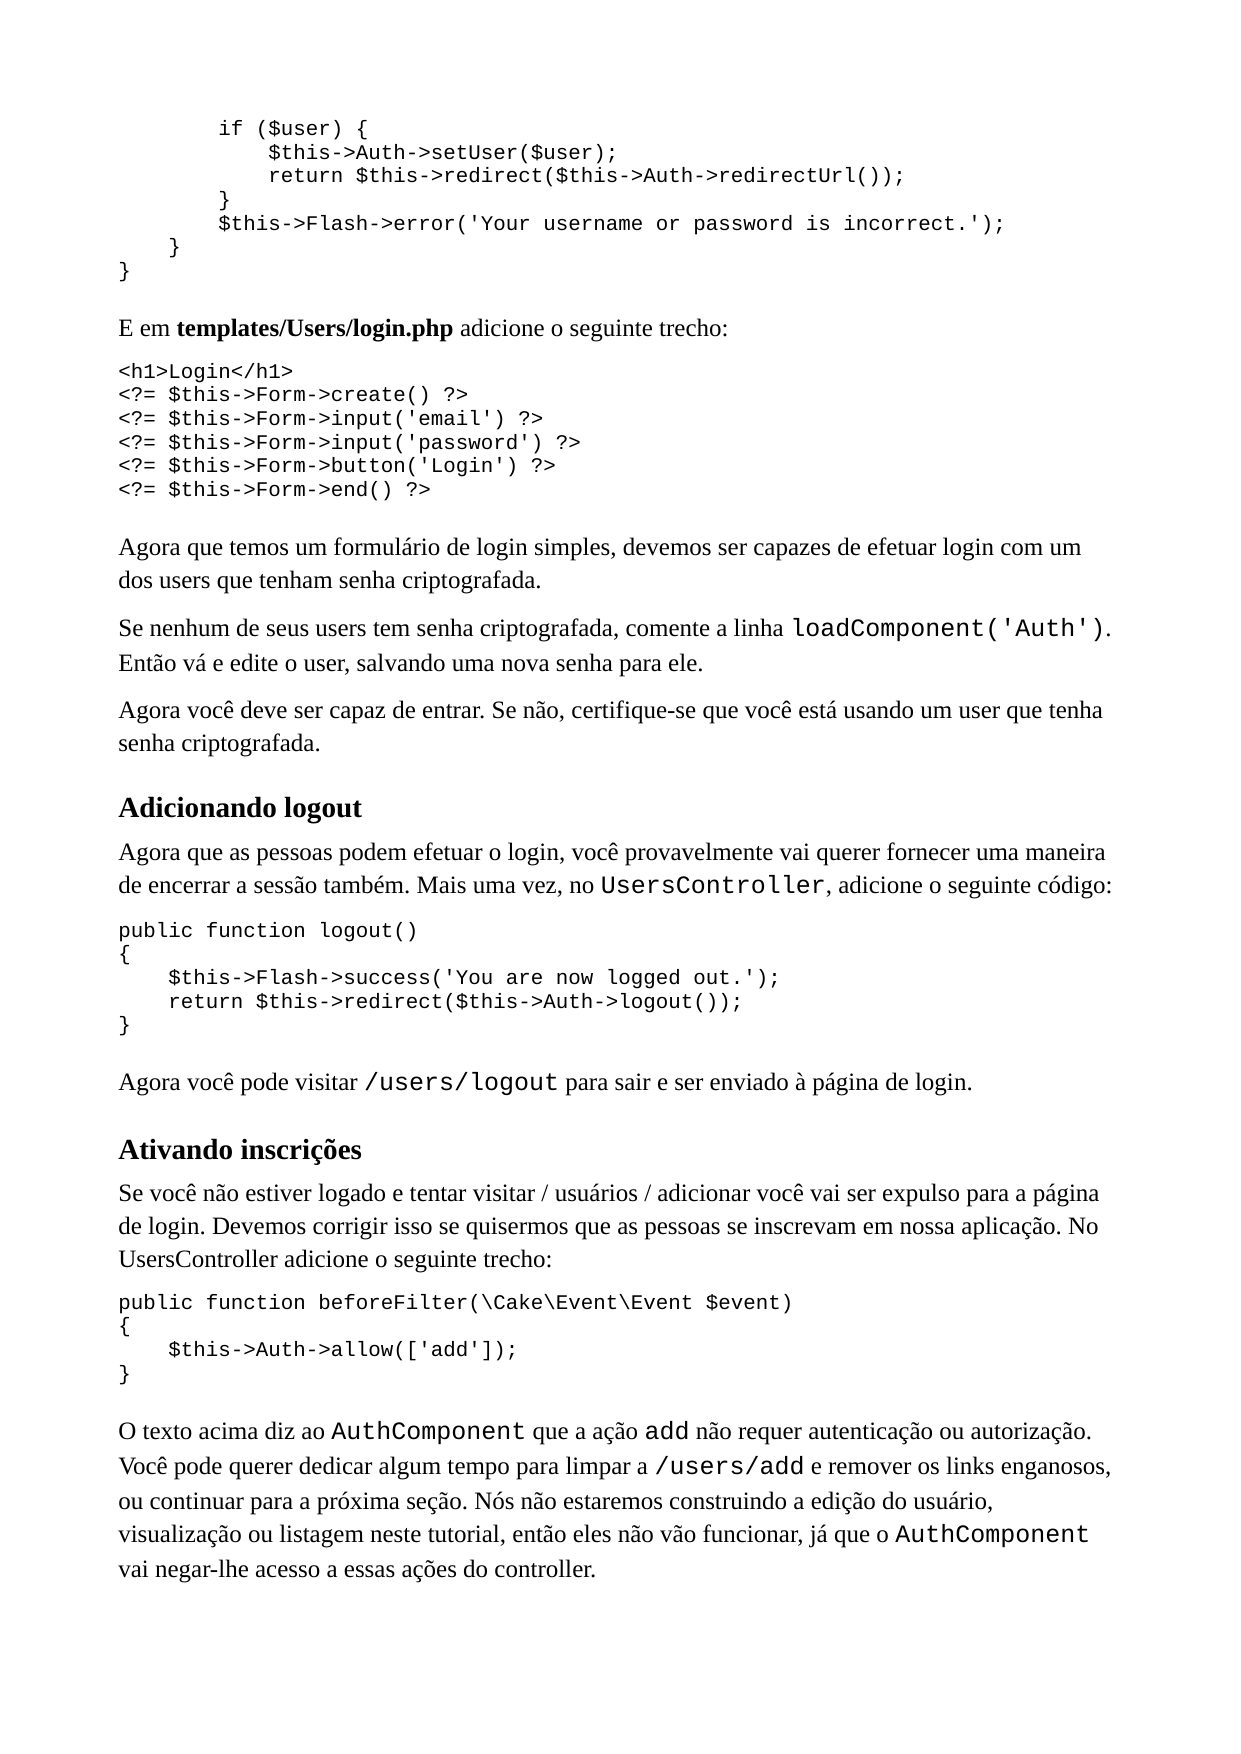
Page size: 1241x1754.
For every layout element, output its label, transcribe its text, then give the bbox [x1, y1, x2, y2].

text public function beforeFilter(\Cake\Event\Event $event) [118, 1292, 1122, 1315]
text $this->Flash->error('Your username or password is incorrect.'); [118, 213, 1122, 236]
subtitle Ativando inscrições [118, 1132, 1122, 1166]
text Agora que temos um formulário de login simples, devemos ser capazes de efetuar login com um dos users que tenham senha criptografada. [118, 532, 1122, 594]
text if ($user) { [118, 118, 1122, 142]
text <?= $this->Form->create() ?> [118, 384, 1122, 408]
text } [118, 189, 1122, 213]
text Agora você deve ser capaz de entrar. Se não, certifique-se que você está usando um user que tenha senha criptografada. [118, 695, 1122, 757]
text } [118, 260, 1122, 284]
text { [118, 1315, 1122, 1339]
text <?= $this->Form->input('password') ?> [118, 432, 1122, 455]
text E em templates/Users/login.php adicione o seguinte trecho: [118, 313, 1122, 342]
text <?= $this->Form->input('email') ?> [118, 408, 1122, 432]
text <?= $this->Form->button('Login') ?> [118, 455, 1122, 479]
text public function logout() [118, 920, 1122, 943]
text { [118, 943, 1122, 967]
text } [118, 236, 1122, 260]
text } [118, 1014, 1122, 1038]
text $this->Flash->success('You are now logged out.'); [118, 967, 1122, 991]
text O texto acima diz ao AuthComponent que a ação add não requer autenticação ou autorização. Você pode querer dedicar algum tempo para limpar a /users/add e remover os links enganosos, ou continuar para a próxima seção. Nós não estaremos construindo a edição do usuário, visualização ou listagem neste tutorial, então eles não vão funcionar, já que o AuthComponent vai negar-lhe acesso a essas ações do controller. [118, 1416, 1122, 1583]
subtitle Adicionando logout [118, 791, 1122, 824]
text } [118, 1363, 1122, 1386]
text Se você não estiver logado e tentar visitar / usuários / adicionar você vai ser expulso para a página de login. Devemos corrigir isso se quisermos que as pessoas se inscrevam em nossa aplicação. No UsersController adicione o seguinte trecho: [118, 1178, 1122, 1273]
text Agora você pode visitar /users/logout para sair e ser enviado à página de login. [118, 1067, 1122, 1098]
text <h1>Login</h1> [118, 361, 1122, 384]
text $this->Auth->allow(['add']); [118, 1339, 1122, 1363]
text $this->Auth->setUser($user); [118, 142, 1122, 165]
text <?= $this->Form->end() ?> [118, 479, 1122, 503]
text Agora que as pessoas podem efetuar o login, você provavelmente vai querer fornecer uma maneira de encerrar a sessão também. Mais uma vez, no UsersController, adicione o seguinte código: [118, 837, 1122, 901]
text return $this->redirect($this->Auth->logout()); [118, 991, 1122, 1014]
text Se nenhum de seus users tem senha criptografada, comente a linha loadComponent('Auth'). Então vá e edite o user, salvando uma nova senha para ele. [118, 613, 1122, 677]
text return $this->redirect($this->Auth->redirectUrl()); [118, 165, 1122, 189]
